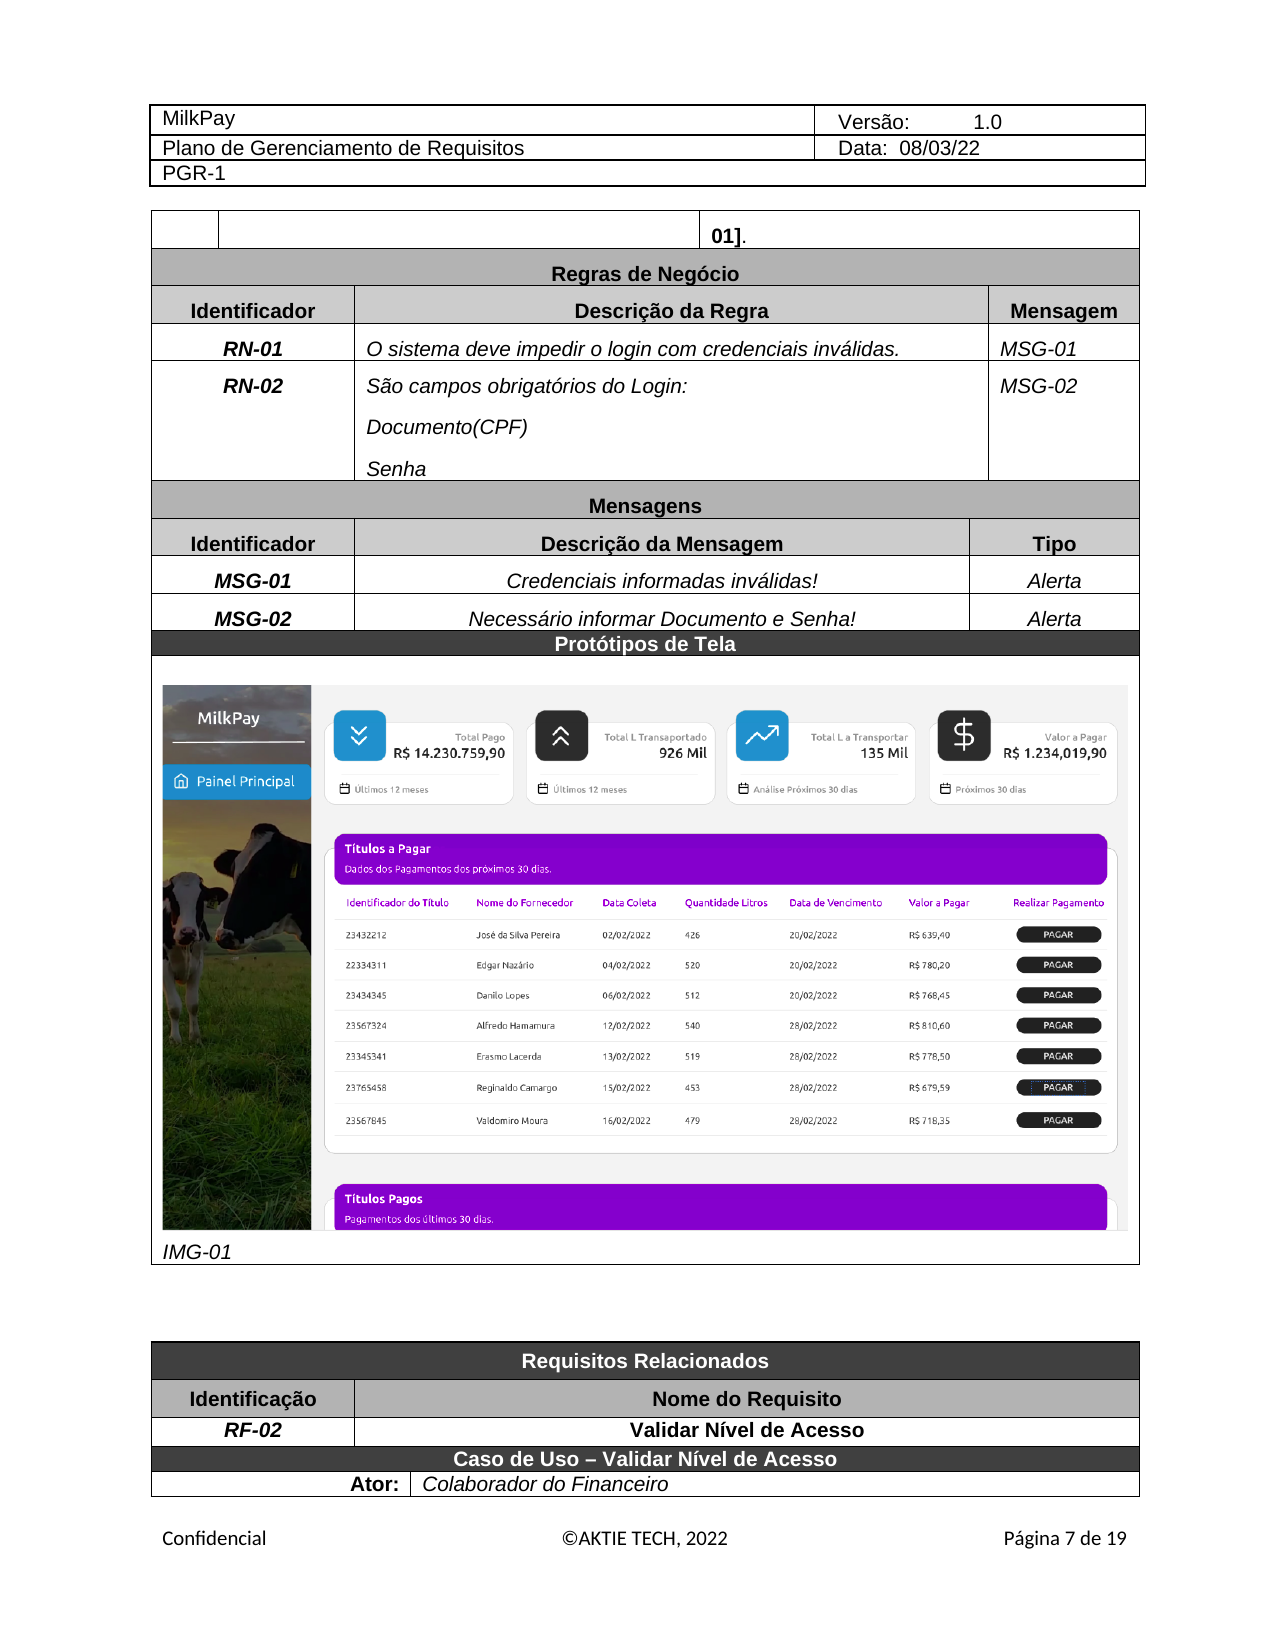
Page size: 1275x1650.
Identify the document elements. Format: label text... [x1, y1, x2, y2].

table_cell Alerta [970, 594, 1139, 630]
table_cell RN-02 [152, 361, 354, 480]
table_cell São campos obrigatórios do Login: Documento(CPF) Senha [355, 361, 988, 480]
table_cell O sistema deve impedir o login com credenciais inválidas. [355, 324, 988, 360]
table_cell Descrição da Regra [355, 286, 988, 323]
table_cell Alerta [970, 556, 1139, 593]
table_cell MSG-02 [152, 594, 354, 630]
table_cell Necessário informar Documento e Senha! [355, 594, 969, 630]
table_cell Protótipos de Tela [152, 631, 1139, 655]
table_cell Credenciais informadas inválidas! [355, 556, 969, 593]
table_cell MSG-01 [989, 324, 1139, 360]
table_cell MSG-01 [152, 556, 354, 593]
table_cell Ator: [152, 1472, 410, 1496]
table_cell Nome do Requisito [355, 1380, 1139, 1417]
table_cell Caso de Uso – Validar Nível de Acesso [152, 1447, 1139, 1471]
table_cell Identificador [152, 286, 354, 323]
table_cell [219, 211, 699, 248]
table_cell Descrição da Mensagem [355, 519, 969, 555]
table_cell [152, 211, 218, 248]
table_cell Tipo [970, 519, 1139, 555]
table_cell Identificador [152, 519, 354, 555]
table_header Requisitos Relacionados [152, 1343, 1139, 1379]
table_cell IMG-01 [152, 656, 1139, 1264]
picture [162, 685, 1128, 1231]
table_cell 01]. [700, 211, 1139, 248]
table_cell RF-02 [152, 1418, 354, 1446]
table_cell MSG-02 [989, 361, 1139, 480]
table_cell Identificação [152, 1380, 354, 1417]
table_cell Mensagens [152, 481, 1139, 518]
table_cell Colaborador do Financeiro [411, 1472, 1139, 1496]
table_cell Regras de Negócio [152, 249, 1139, 285]
table_cell Validar Nível de Acesso [355, 1418, 1139, 1446]
table_cell Mensagem [989, 286, 1139, 323]
table_cell RN-01 [152, 324, 354, 360]
